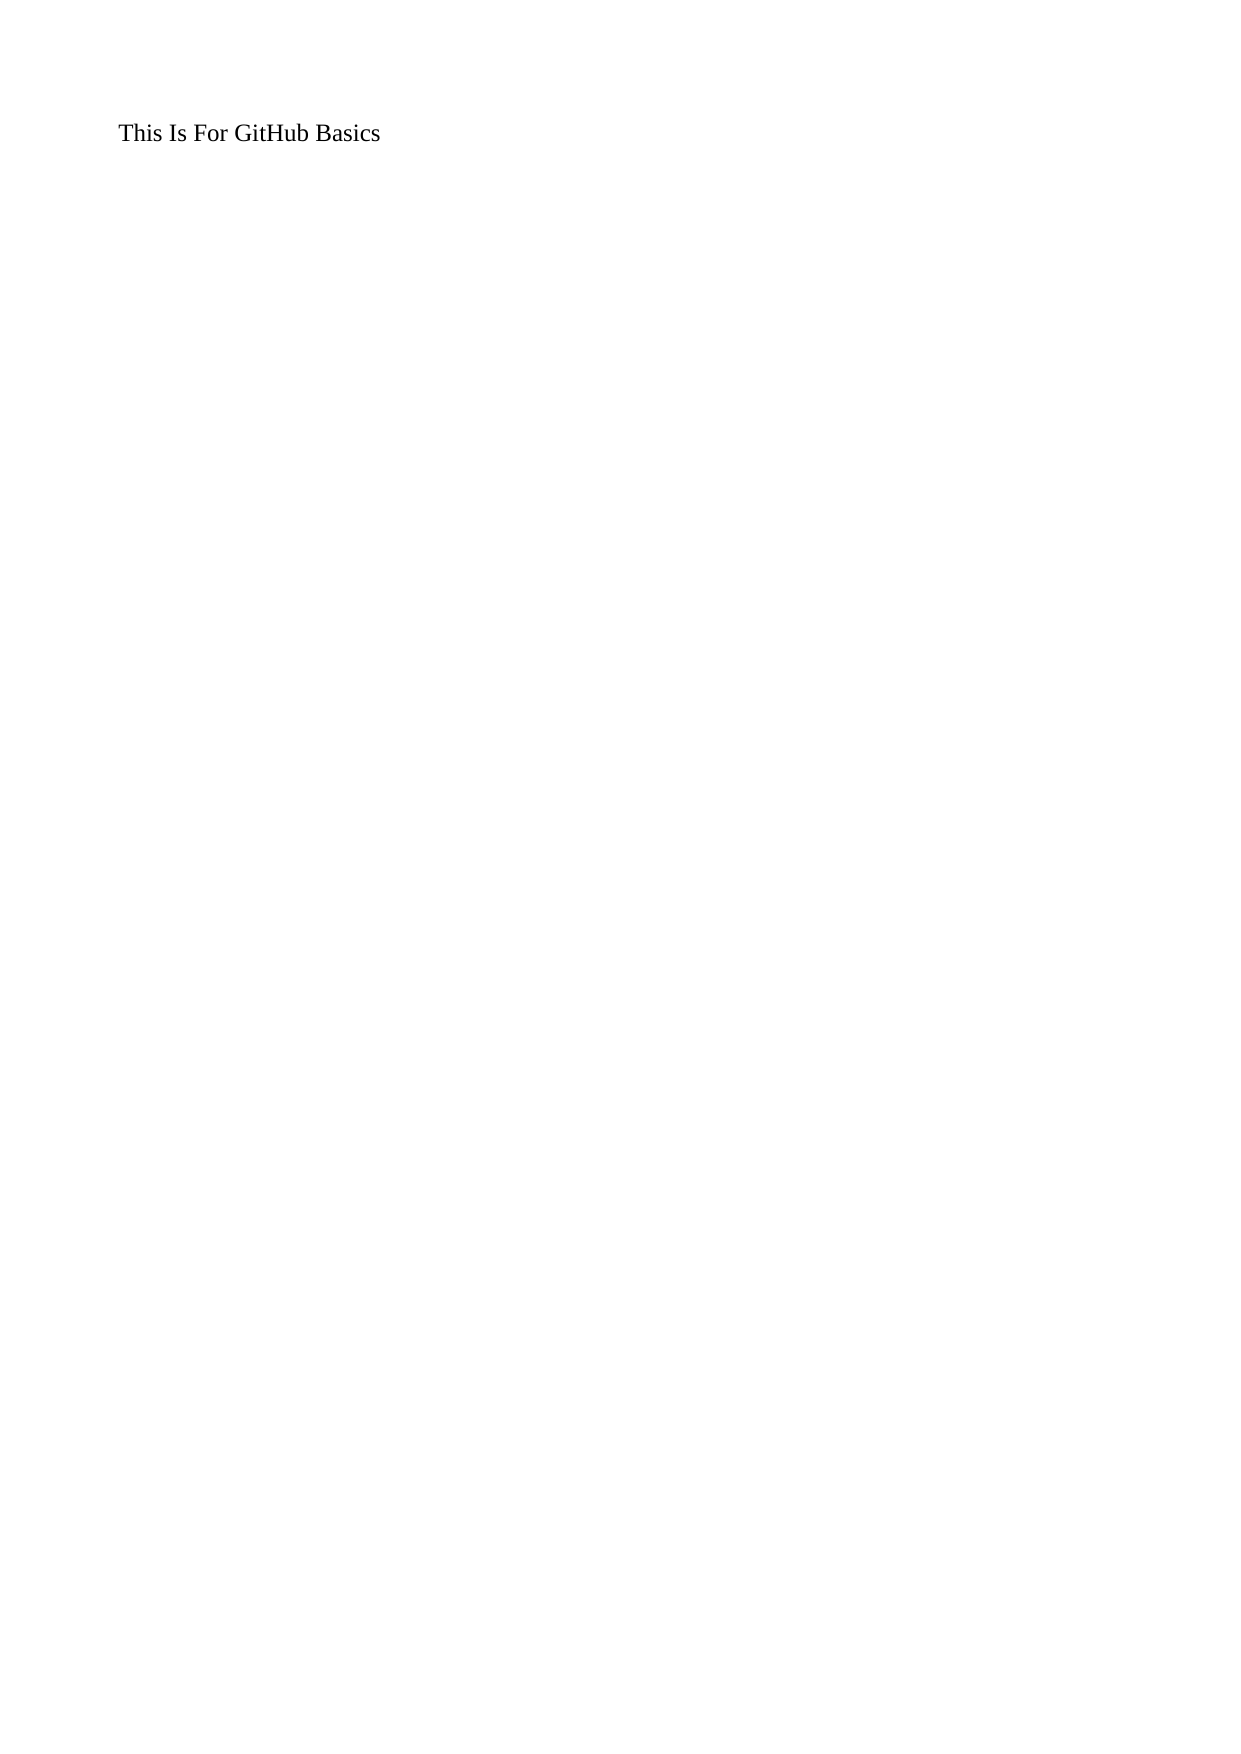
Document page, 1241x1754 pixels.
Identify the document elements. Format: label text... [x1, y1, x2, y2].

text This Is For GitHub Basics [118, 118, 1122, 147]
